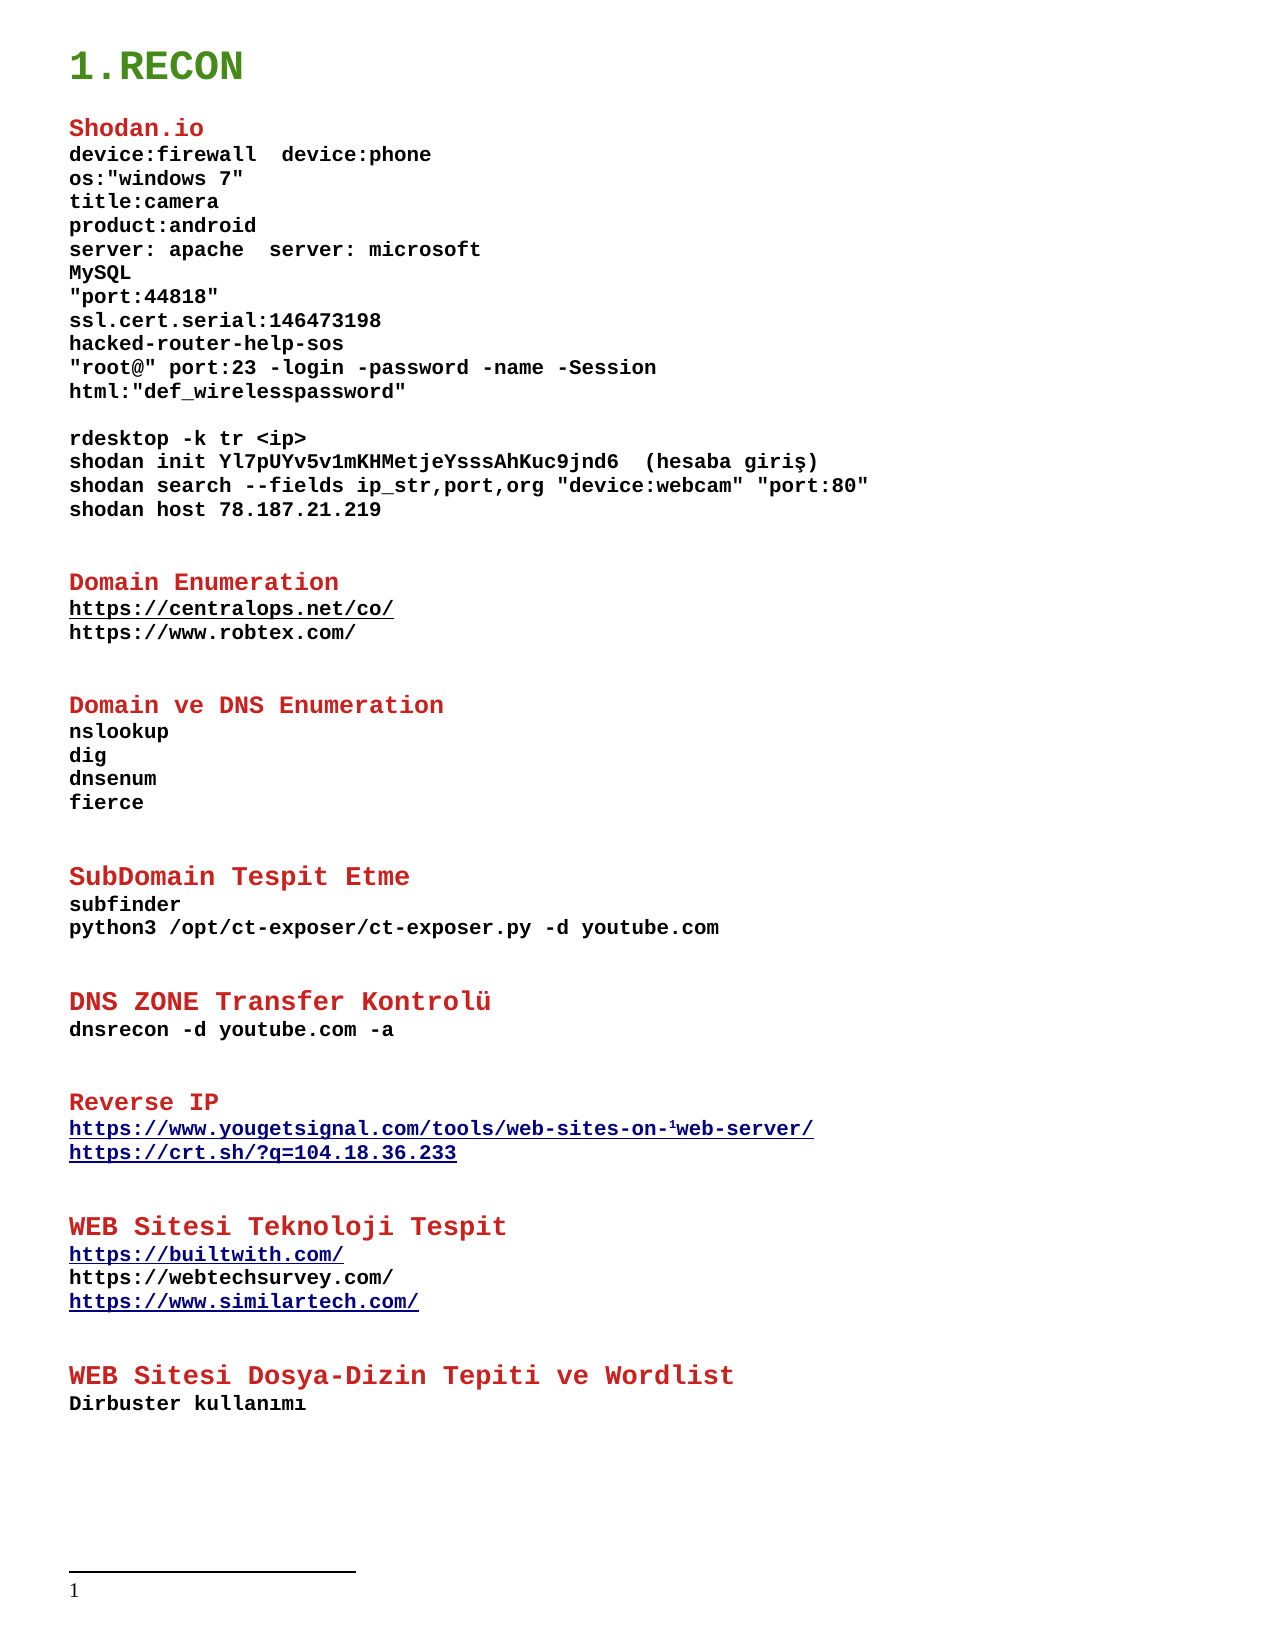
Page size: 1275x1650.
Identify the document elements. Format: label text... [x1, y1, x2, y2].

text https://builtwith.com/ [69, 1243, 1212, 1267]
text "port:44818" [69, 286, 1212, 310]
text ssl.cert.serial:146473198 [69, 310, 1212, 333]
text subfinder [69, 894, 1212, 917]
text WEB Sitesi Dosya-Dizin Tepiti ve Wordlist [69, 1362, 1212, 1392]
text 1.RECON [69, 45, 1212, 92]
text https://webtechsurvey.com/ [69, 1267, 1212, 1291]
text https://www.robtex.com/ [69, 622, 1212, 645]
text https://www.yougetsignal.com/tools/web-sites-on-web-server/ [69, 1118, 1212, 1142]
text Shodan.io [69, 116, 1212, 144]
text "root@" port:23 -login -password -name -Session [69, 357, 1212, 381]
text device:firewall device:phone [69, 144, 1212, 168]
text dnsrecon -d youtube.com -a [69, 1019, 1212, 1043]
text https://centralops.net/co/ [69, 598, 1212, 622]
text dnsenum [69, 768, 1212, 792]
text python3 /opt/ct-exposer/ct-exposer.py -d youtube.com [69, 917, 1212, 941]
text rdesktop -k tr <ip> [69, 428, 1212, 452]
text fierce [69, 792, 1212, 816]
text Domain ve DNS Enumeration [69, 693, 1212, 721]
text html:"def_wirelesspassword" [69, 381, 1212, 404]
text server: apache server: microsoft [69, 239, 1212, 262]
text title:camera [69, 191, 1212, 215]
text shodan search --fields ip_str,port,org "device:webcam" "port:80" [69, 475, 1212, 499]
text DNS ZONE Transfer Kontrolü [69, 988, 1212, 1019]
text shodan host 78.187.21.219 [69, 499, 1212, 522]
text product:android [69, 215, 1212, 239]
text dig [69, 745, 1212, 768]
text shodan init Yl7pUYv5v1mKHMetjeYsssAhKuc9jnd6 (hesaba giriş) [69, 452, 1212, 475]
text hacked-router-help-sos [69, 333, 1212, 357]
text nslookup [69, 721, 1212, 745]
text os:"windows 7" [69, 168, 1212, 191]
text Reverse IP [69, 1090, 1212, 1118]
text MySQL [69, 262, 1212, 286]
text https://www.similartech.com/ [69, 1291, 1212, 1314]
text https://crt.sh/?q=104.18.36.233 [69, 1142, 1212, 1166]
text WEB Sitesi Teknoloji Tespit [69, 1213, 1212, 1243]
text SubDomain Tespit Etme [69, 863, 1212, 894]
text Dirbuster kullanımı [69, 1392, 1212, 1416]
text Domain Enumeration [69, 570, 1212, 598]
